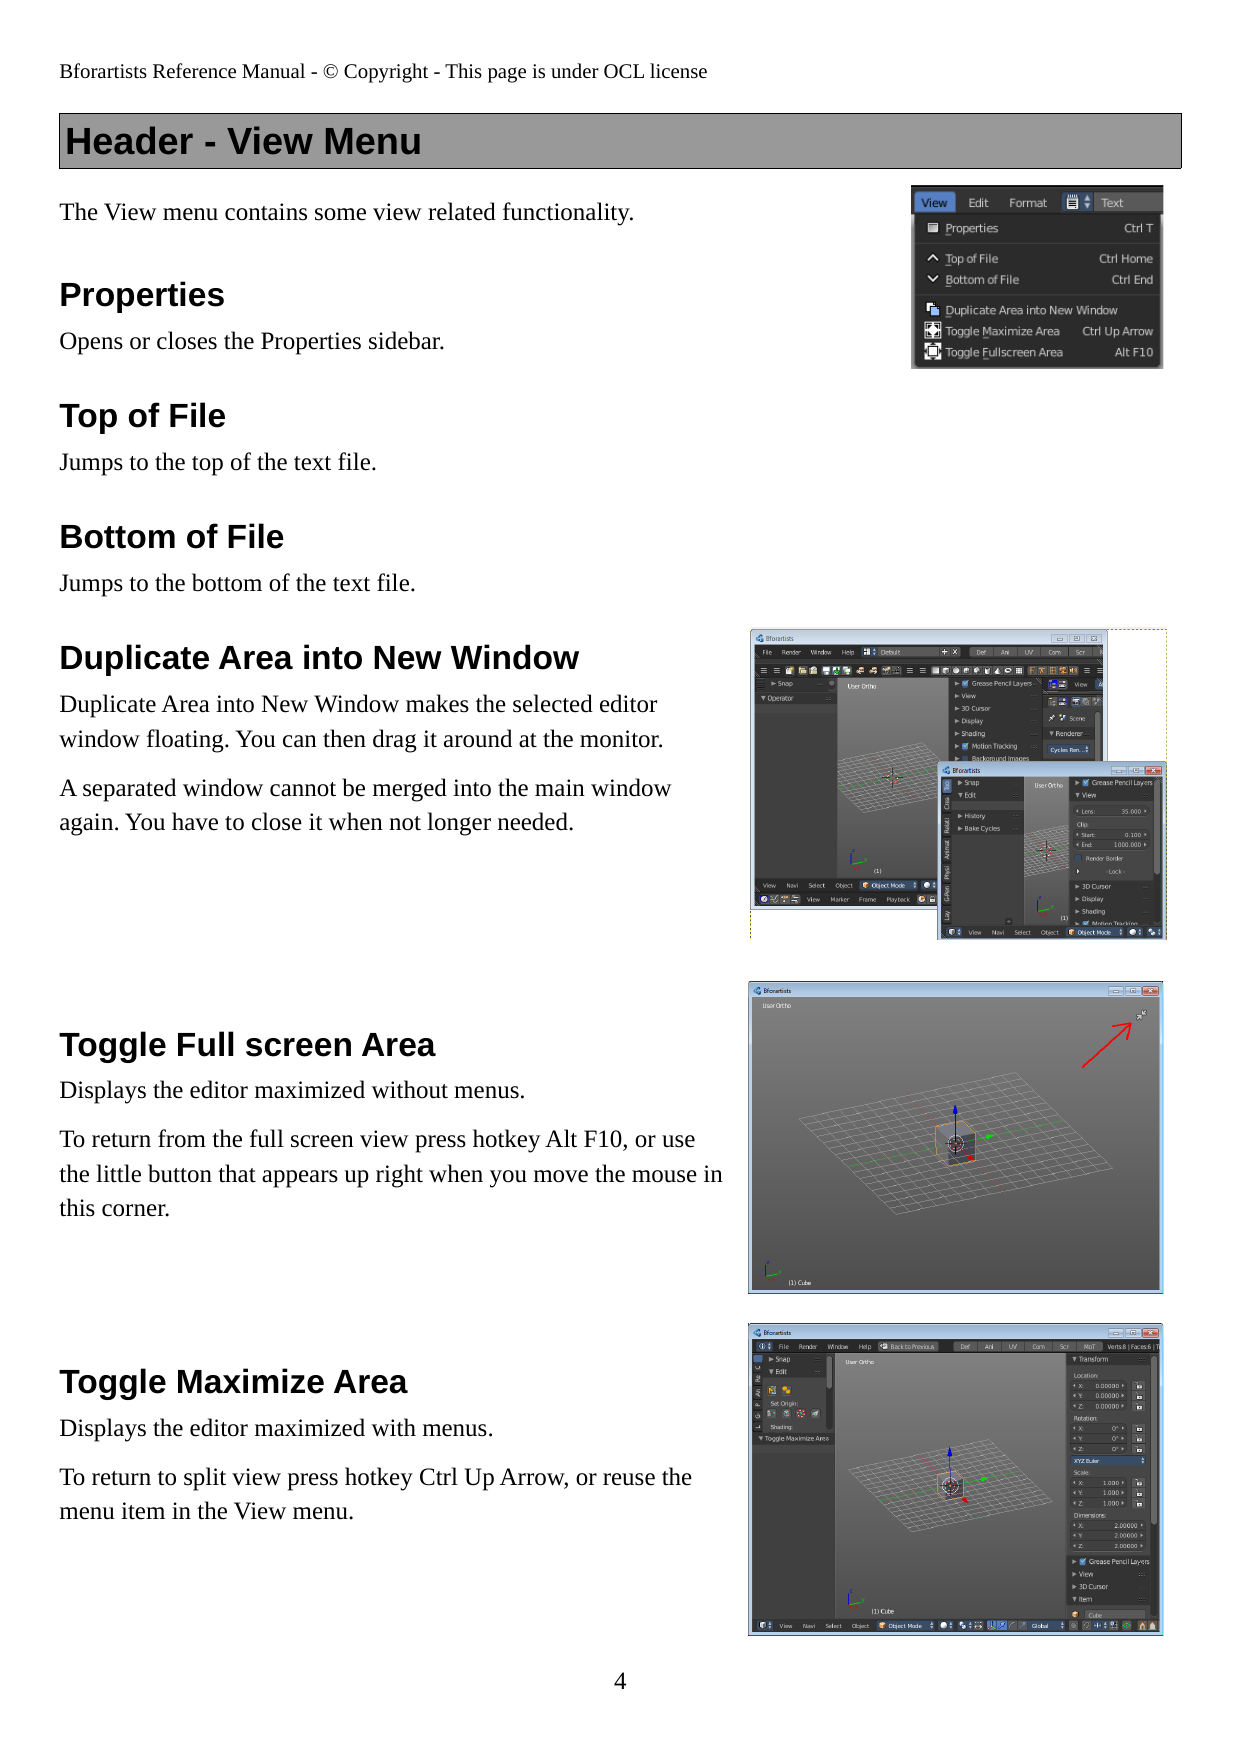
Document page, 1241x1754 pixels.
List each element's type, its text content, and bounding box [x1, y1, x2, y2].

picture [911, 185, 1164, 369]
subtitle Properties [59, 275, 911, 314]
subtitle [1164, 275, 1181, 314]
text A separated window cannot be merged into the main window again. You have to close it when not longer needed. [59, 773, 750, 836]
text Duplicate Area into New Window makes the selected editor window floating. You can then drag it around at the monitor. [59, 689, 750, 752]
subtitle [1164, 1024, 1181, 1063]
picture [750, 627, 1167, 940]
text Opens or closes the Properties sidebar. [59, 326, 911, 355]
subtitle Bottom of File [59, 517, 1181, 556]
picture [747, 1323, 1164, 1636]
picture [747, 981, 1164, 1294]
text Displays the editor maximized without menus. [59, 1076, 747, 1104]
text Jumps to the bottom of the text file. [59, 568, 1181, 597]
table_header Header - View Menu [60, 114, 1181, 168]
text Jumps to the top of the text file. [59, 447, 1181, 476]
subtitle Duplicate Area into New Window [59, 638, 750, 677]
text Displays the editor maximized with menus. [59, 1413, 747, 1441]
subtitle Toggle Maximize Area [59, 1362, 747, 1400]
text To return from the full screen view press hotkey Alt F10, or use the little button that appears up right when you move the mouse in this corner. [59, 1124, 747, 1222]
subtitle Top of File [59, 396, 1181, 435]
subtitle Toggle Full screen Area [59, 1024, 747, 1063]
text To return to split view press hotkey Ctrl Up Arrow, or reuse the menu item in the View menu. [59, 1462, 747, 1525]
text The View menu contains some view related functionality. [59, 197, 911, 225]
subtitle [1164, 1362, 1181, 1400]
